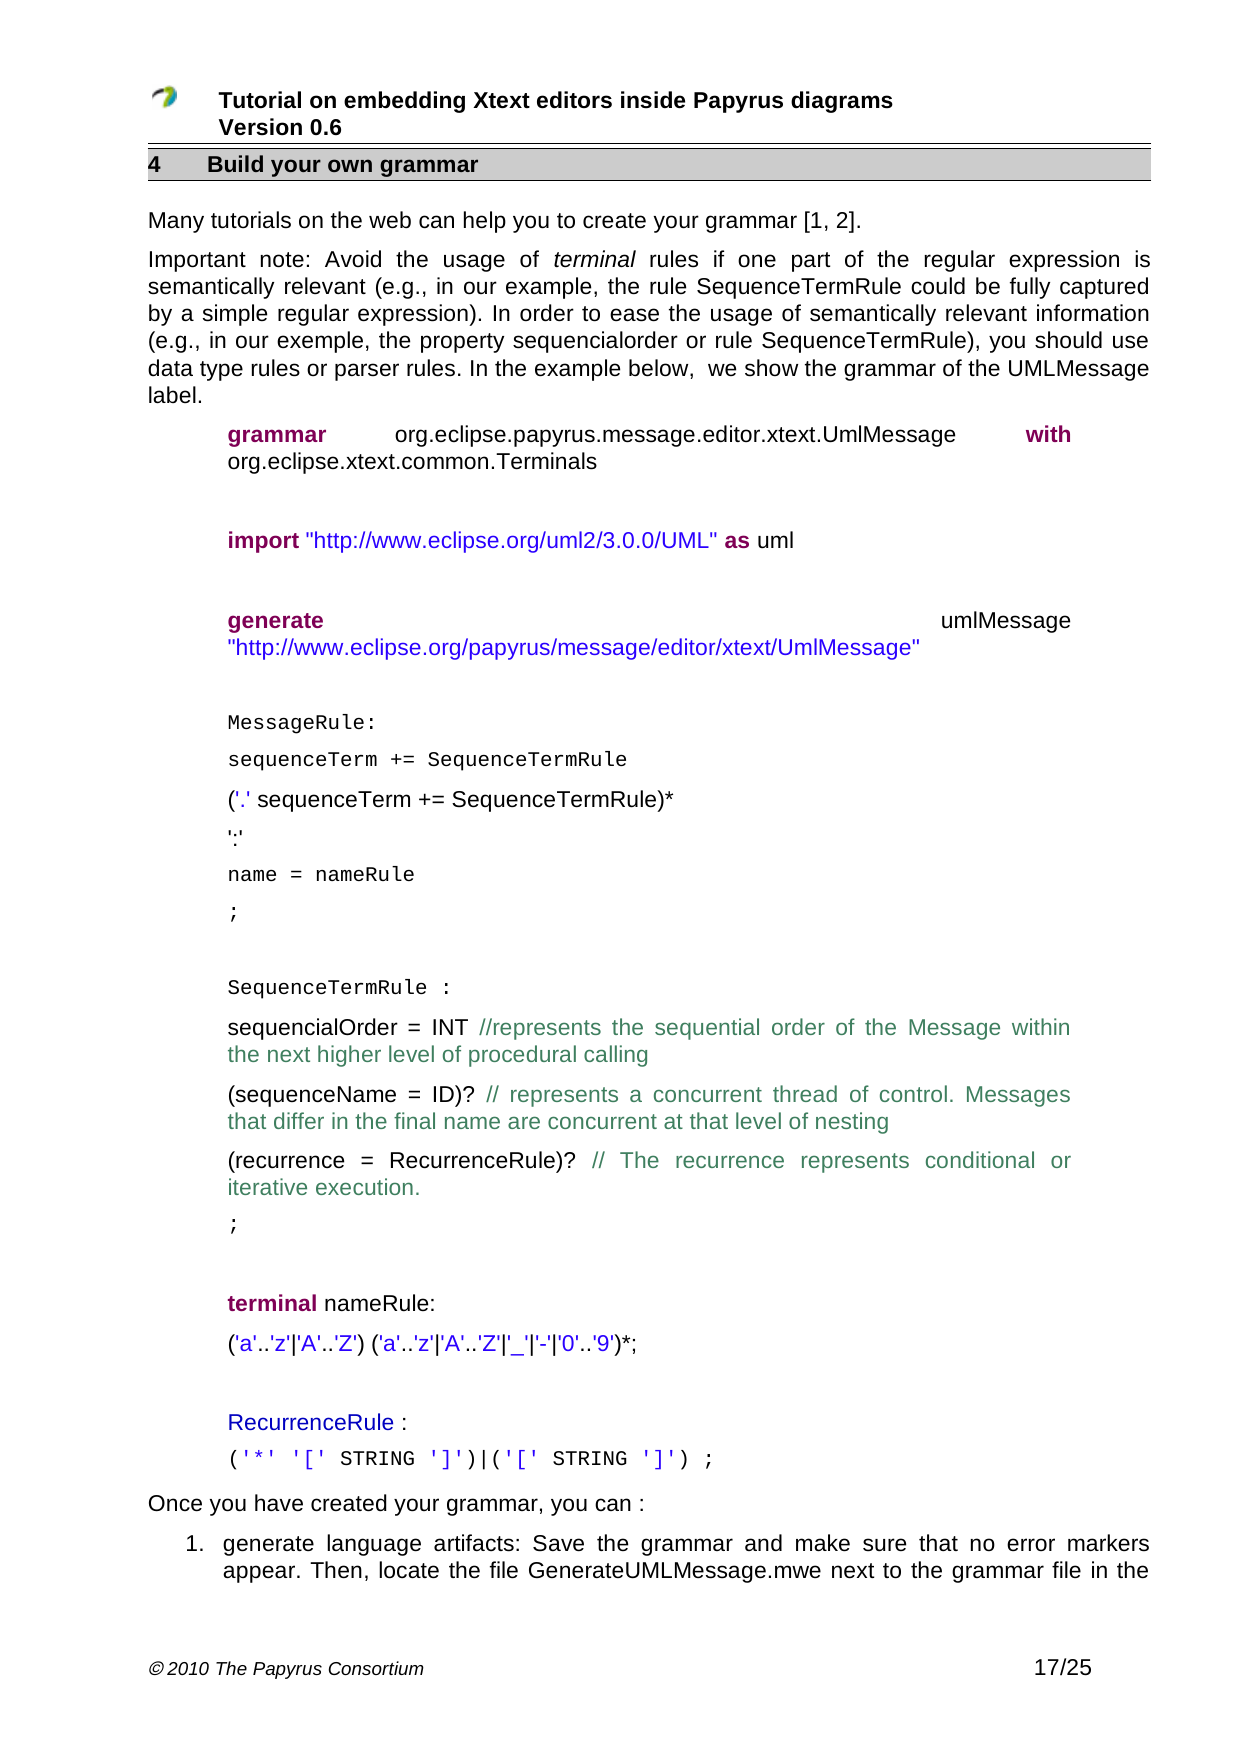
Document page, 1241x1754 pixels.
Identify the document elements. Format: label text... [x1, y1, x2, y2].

text grammar org.eclipse.papyrus.message.editor.xtext.UmlMessage with org.eclipse.xtext.common.Terminals [227, 421, 1072, 475]
text ; [227, 1213, 1072, 1237]
picture [152, 84, 177, 110]
text (sequenceName = ID)? // represents a concurrent thread of control. Messages that differ in the final name are concurrent at that level of nesting [227, 1080, 1072, 1134]
text Many tutorials on the web can help you to create your grammar [1, 2]. [148, 206, 1151, 233]
text sequencialOrder = INT //represents the sequential order of the Message within the next higher level of procedural calling [227, 1013, 1072, 1067]
text (recurrence = RecurrenceRule)? // The recurrence represents conditional or iterative execution. [227, 1147, 1072, 1201]
text name = nameRule [227, 864, 1072, 888]
text MessageRule: [227, 712, 1072, 736]
text RecurrenceRule : [227, 1408, 1072, 1435]
text ':' [227, 825, 1072, 852]
text ('a'..'z'|'A'..'Z') ('a'..'z'|'A'..'Z'|'_'|'-'|'0'..'9')*; [227, 1329, 1072, 1356]
text Once you have created your grammar, you can : [148, 1489, 1151, 1516]
text Important note: Avoid the usage of terminal rules if one part of the regular expression is semantically relevant (e.g., in our example, the rule SequenceTermRule could be fully captured by a simple regular expression). In order to ease the usage of semantically relevant information (e.g., in our exemple, the property sequencialorder or rule SequenceTermRule), you should use data type rules or parser rules. In the example below, we show the grammar of the UMLMessage label. [148, 246, 1151, 408]
text generate umlMessage "http://www.eclipse.org/papyrus/message/editor/xtext/UmlMessage" [227, 606, 1072, 660]
text import "http://www.eclipse.org/uml2/3.0.0/UML" as uml [227, 527, 1072, 554]
text terminal nameRule: [227, 1289, 1072, 1316]
text sequenceTerm += SequenceTermRule [227, 749, 1072, 773]
text ; [227, 901, 1072, 925]
list generate language artifacts: Save the grammar and make sure that no error markers appear. Then, locate the file GenerateUMLMessage.mwe next to the grammar file in the [185, 1529, 1151, 1583]
subtitle Build your own grammar [148, 149, 1151, 180]
text SequenceTermRule : [227, 977, 1072, 1001]
text ('*' '[' STRING ']')|('[' STRING ']') ; [227, 1448, 1072, 1472]
text ('.' sequenceTerm += SequenceTermRule)* [227, 785, 1072, 812]
